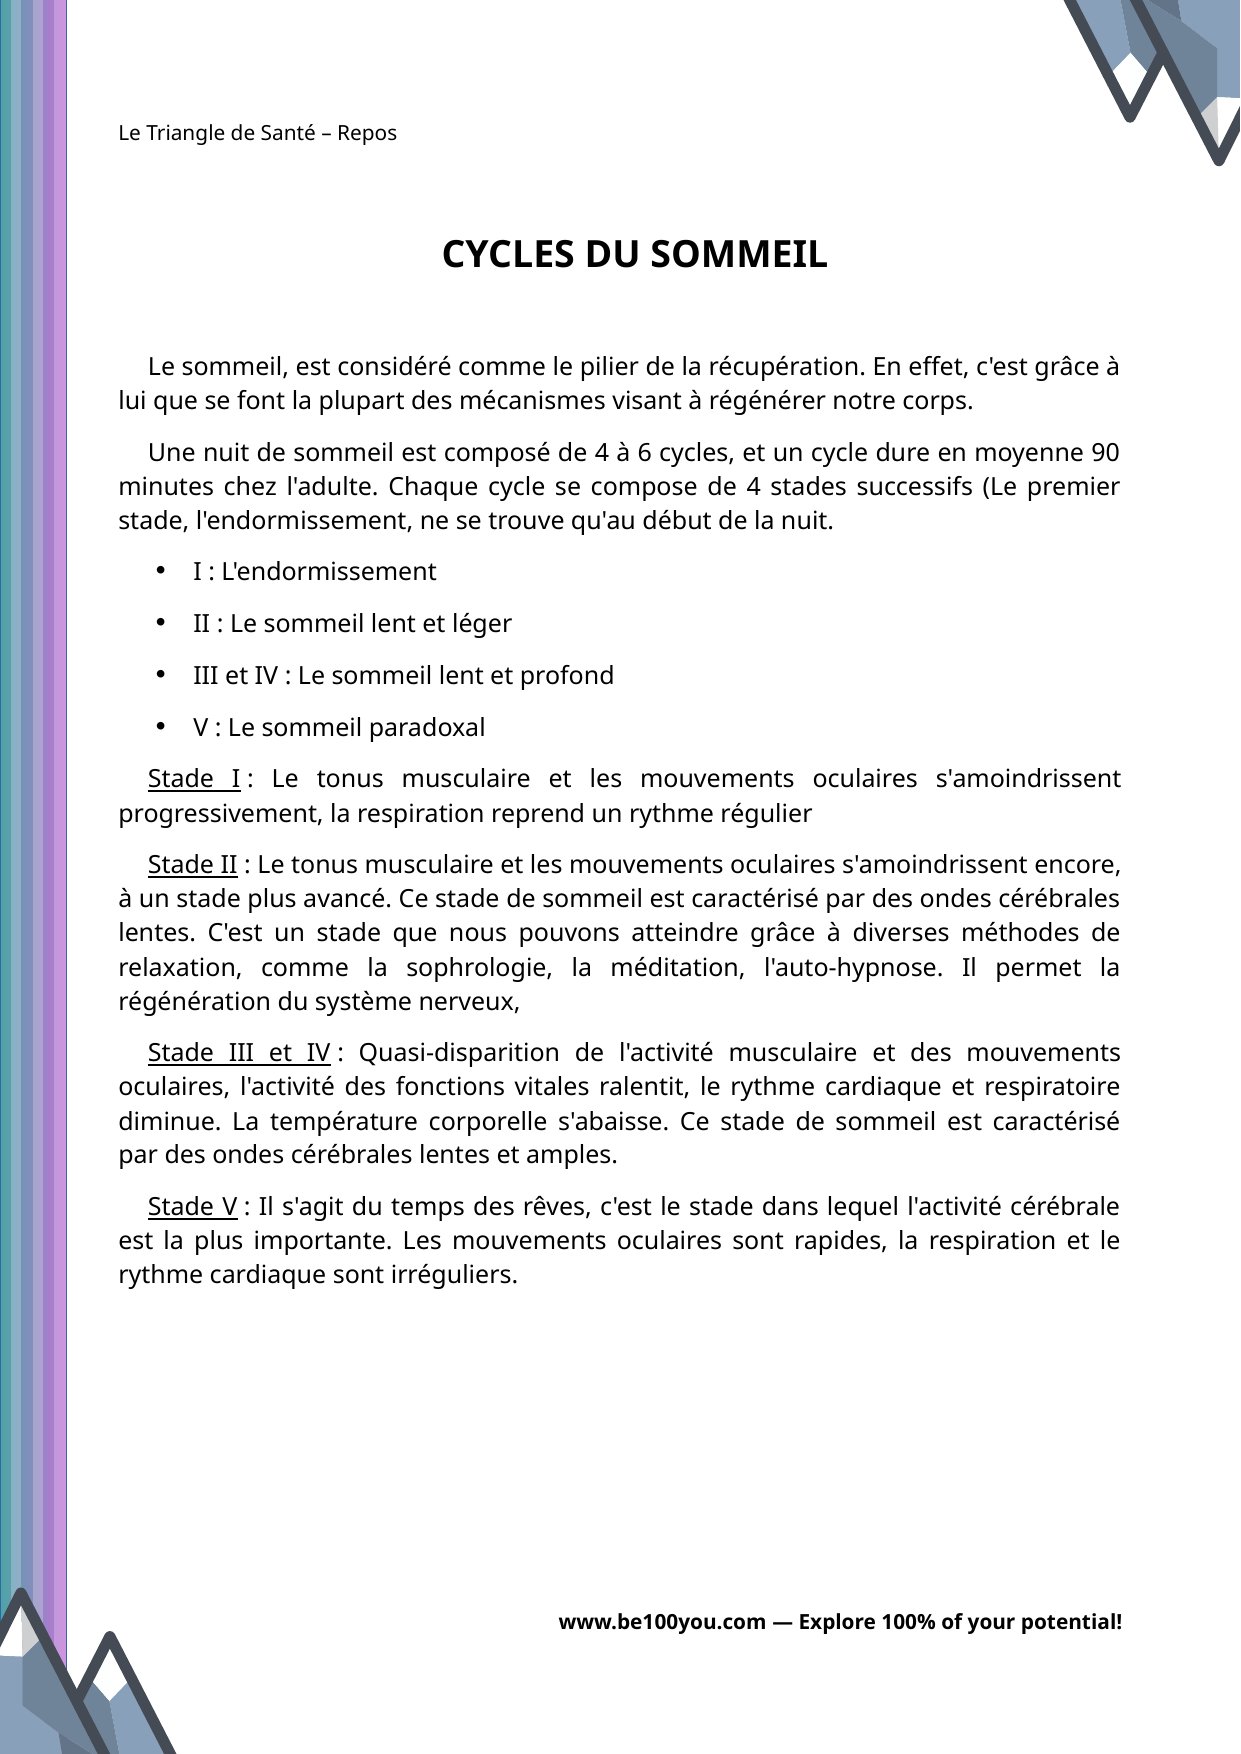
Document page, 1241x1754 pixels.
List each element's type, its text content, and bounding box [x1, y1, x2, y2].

text Stade II : Le tonus musculaire et les mouvements oculaires s'amoindrissent encore, à un stade plus avancé. Ce stade de sommeil est caractérisé par des ondes cérébrales lentes. C'est un stade que nous pouvons atteindre grâce à diverses méthodes de relaxation, comme la sophrologie, la méditation, l'auto-hypnose. Il permet la régénération du système nerveux, [118, 847, 1122, 1017]
list V : Le sommeil paradoxal [156, 709, 1122, 743]
list II : Le sommeil lent et léger [156, 606, 1122, 640]
text Le sommeil, est considéré comme le pilier de la récupération. En effet, c'est grâce à lui que se font la plupart des mécanismes visant à régénérer notre corps. [118, 348, 1122, 416]
text CYCLES DU SOMMEIL [118, 228, 1122, 279]
text Stade V : Il s'agit du temps des rêves, c'est le stade dans lequel l'activité cérébrale est la plus importante. Les mouvements oculaires sont rapides, la respiration et le rythme cardiaque sont irréguliers. [118, 1189, 1122, 1291]
text Stade I : Le tonus musculaire et les mouvements oculaires s'amoindrissent progressivement, la respiration reprend un rythme régulier [118, 761, 1122, 829]
list III et IV : Le sommeil lent et profond [156, 658, 1122, 692]
list I : L'endormissement [156, 554, 1122, 588]
text Stade III et IV : Quasi-disparition de l'activité musculaire et des mouvements oculaires, l'activité des fonctions vitales ralentit, le rythme cardiaque et respiratoire diminue. La température corporelle s'abaisse. Ce stade de sommeil est caractérisé par des ondes cérébrales lentes et amples. [118, 1035, 1122, 1171]
text Une nuit de sommeil est composé de 4 à 6 cycles, et un cycle dure en moyenne 90 minutes chez l'adulte. Chaque cycle se compose de 4 stades successifs (Le premier stade, l'endormissement, ne se trouve qu'au début de la nuit. [118, 434, 1122, 536]
